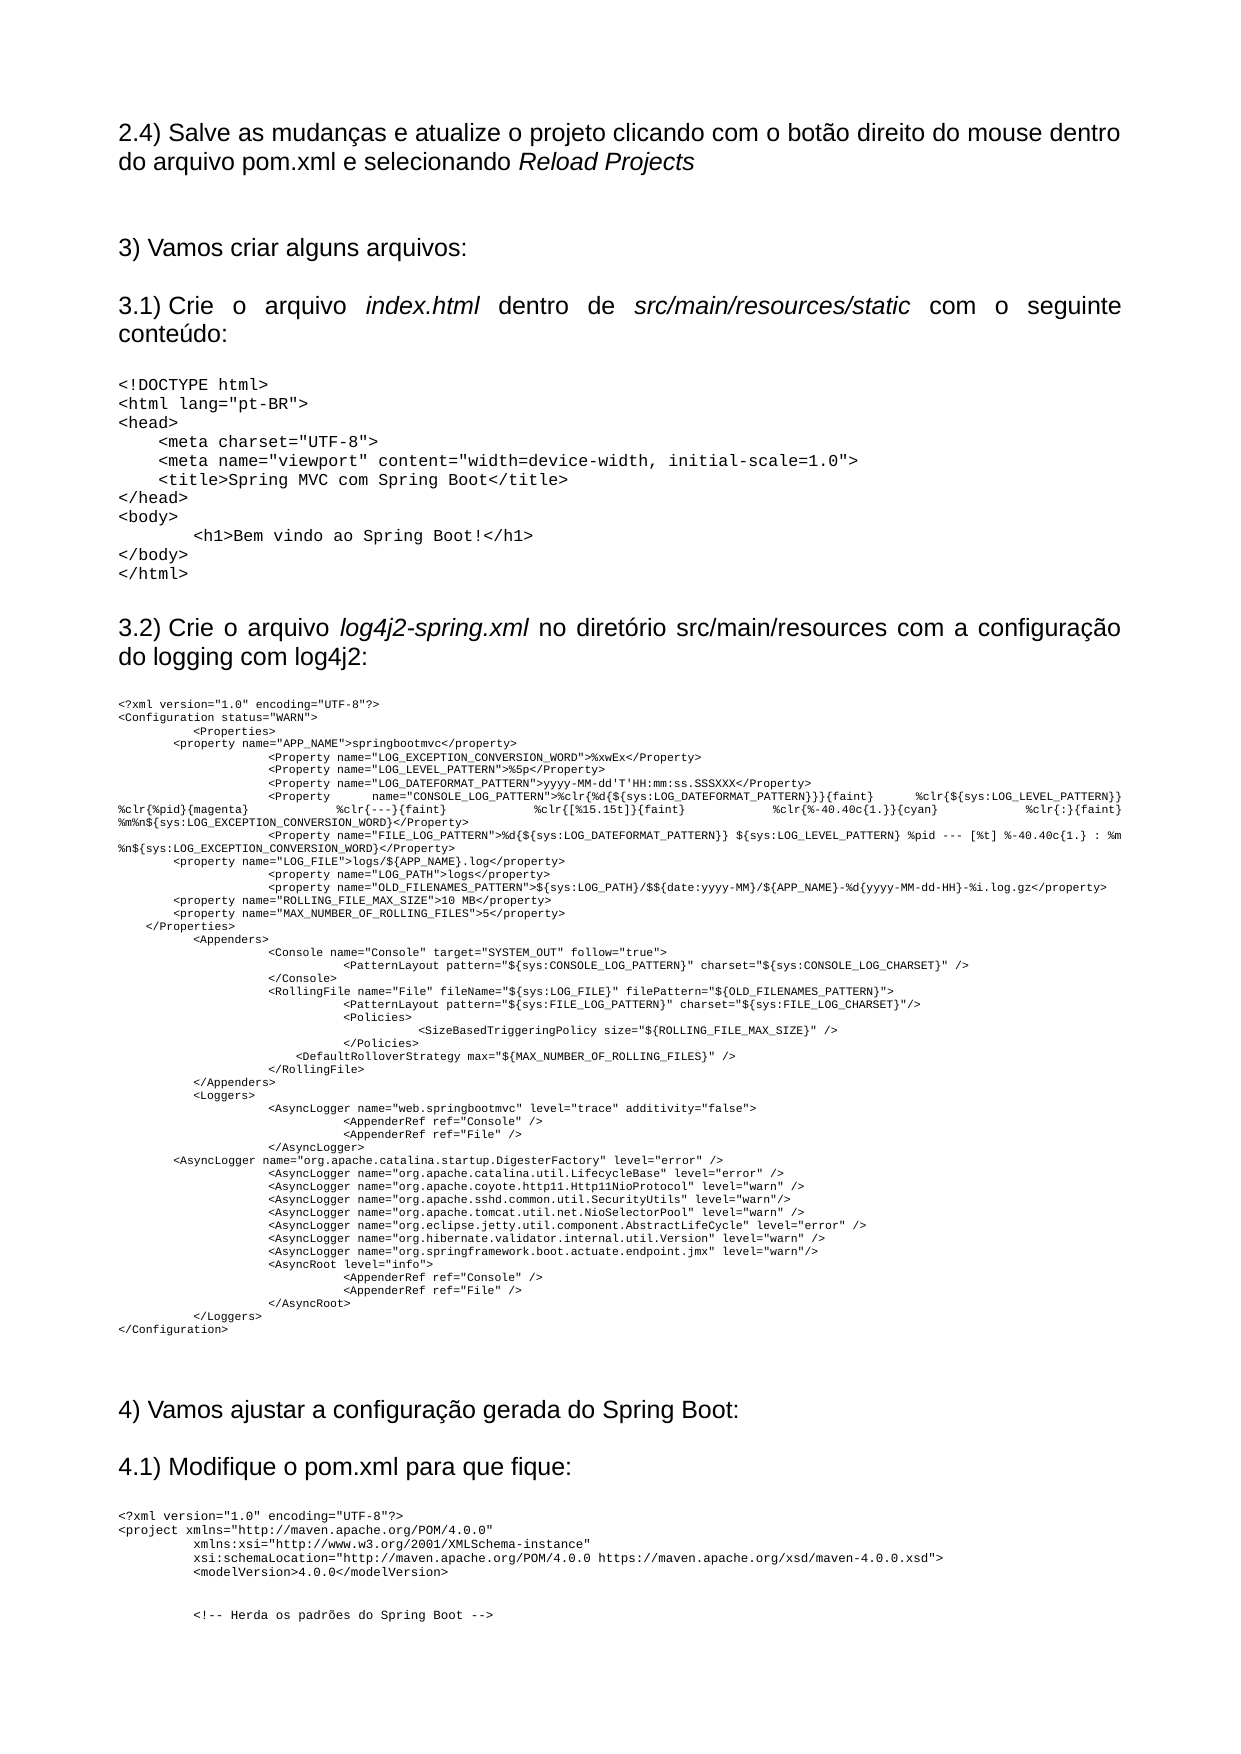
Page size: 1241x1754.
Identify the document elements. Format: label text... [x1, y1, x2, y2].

text <property name="ROLLING_FILE_MAX_SIZE">10 MB</property> [118, 894, 1122, 908]
text </Configuration> [118, 1324, 1122, 1337]
text <body> [118, 509, 1122, 528]
list Modifique o pom.xml para que fique: [118, 1452, 1122, 1481]
text <AsyncLogger name="org.apache.catalina.startup.DigesterFactory" level="error" /> [118, 1155, 1122, 1168]
text <Property name="LOG_DATEFORMAT_PATTERN">yyyy-MM-dd'T'HH:mm:ss.SSSXXX</Property> [118, 777, 1122, 790]
text <project xmlns="http://maven.apache.org/POM/4.0.0" [118, 1524, 1122, 1538]
text <RollingFile name="File" fileName="${sys:LOG_FILE}" filePattern="${OLD_FILENAMES_PATTERN}"> [118, 986, 1122, 999]
text <AppenderRef ref="File" /> [118, 1129, 1122, 1142]
text <property name="OLD_FILENAMES_PATTERN">${sys:LOG_PATH}/$${date:yyyy-MM}/${APP_NAME}-%d{yyyy-MM-dd-HH}-%i.log.gz</property> [118, 882, 1122, 894]
text <AsyncLogger name="org.apache.sshd.common.util.SecurityUtils" level="warn"/> [118, 1194, 1122, 1207]
text </AsyncRoot> [118, 1298, 1122, 1311]
text <property name="LOG_PATH">logs</property> [118, 868, 1122, 882]
text <meta name="viewport" content="width=device-width, initial-scale=1.0"> [118, 452, 1122, 471]
text <!DOCTYPE html> [118, 377, 1122, 396]
text <AsyncLogger name="org.hibernate.validator.internal.util.Version" level="warn" /> [118, 1233, 1122, 1246]
text <PatternLayout pattern="${sys:CONSOLE_LOG_PATTERN}" charset="${sys:CONSOLE_LOG_CHARSET}" /> [118, 960, 1122, 973]
text <meta charset="UTF-8"> [118, 433, 1122, 452]
text <AsyncLogger name="web.springbootmvc" level="trace" additivity="false"> [118, 1103, 1122, 1116]
text <Property name="LOG_EXCEPTION_CONVERSION_WORD">%xwEx</Property> [118, 751, 1122, 764]
text <AsyncRoot level="info"> [118, 1259, 1122, 1272]
text </Policies> [118, 1038, 1122, 1051]
text <Configuration status="WARN"> [118, 712, 1122, 725]
text </Appenders> [118, 1077, 1122, 1090]
text <Property name="LOG_LEVEL_PATTERN">%5p</Property> [118, 764, 1122, 777]
text <?xml version="1.0" encoding="UTF-8"?> [118, 699, 1122, 712]
text </body> [118, 547, 1122, 565]
text <DefaultRolloverStrategy max="${MAX_NUMBER_OF_ROLLING_FILES}" /> [118, 1051, 1122, 1064]
text <Properties> [118, 725, 1122, 738]
text <AsyncLogger name="org.apache.coyote.http11.Http11NioProtocol" level="warn" /> [118, 1181, 1122, 1194]
text <property name="MAX_NUMBER_OF_ROLLING_FILES">5</property> [118, 908, 1122, 921]
text </head> [118, 490, 1122, 509]
list Salve as mudanças e atualize o projeto clicando com o botão direito do mouse dentro do arquivo pom.xml e selecionando Reload Projects [118, 118, 1122, 176]
text </Loggers> [118, 1311, 1122, 1324]
text <h1>Bem vindo ao Spring Boot!</h1> [118, 528, 1122, 547]
text </RollingFile> [118, 1064, 1122, 1077]
list Crie o arquivo index.html dentro de src/main/resources/static com o seguinte conteúdo: [118, 291, 1122, 348]
text <Loggers> [118, 1090, 1122, 1103]
text <property name="APP_NAME">springbootmvc</property> [118, 738, 1122, 751]
text <Property name="FILE_LOG_PATTERN">%d{${sys:LOG_DATEFORMAT_PATTERN}} ${sys:LOG_LEVEL_PATTERN} %pid --- [%t] %-40.40c{1.} : %m%n${sys:LOG_EXCEPTION_CONVERSION_WORD}</Property> [118, 829, 1122, 856]
text <AppenderRef ref="Console" /> [118, 1272, 1122, 1285]
text <Console name="Console" target="SYSTEM_OUT" follow="true"> [118, 947, 1122, 960]
text <AsyncLogger name="org.springframework.boot.actuate.endpoint.jmx" level="warn"/> [118, 1246, 1122, 1259]
text <head> [118, 414, 1122, 433]
text <Policies> [118, 1012, 1122, 1025]
text <html lang="pt-BR"> [118, 396, 1122, 414]
text xmlns:xsi="http://www.w3.org/2001/XMLSchema-instance" [118, 1538, 1122, 1552]
text <?xml version="1.0" encoding="UTF-8"?> [118, 1510, 1122, 1524]
list Vamos ajustar a configuração gerada do Spring Boot: [118, 1395, 1122, 1423]
text <AsyncLogger name="org.apache.catalina.util.LifecycleBase" level="error" /> [118, 1168, 1122, 1181]
text <AsyncLogger name="org.apache.tomcat.util.net.NioSelectorPool" level="warn" /> [118, 1207, 1122, 1220]
text <AsyncLogger name="org.eclipse.jetty.util.component.AbstractLifeCycle" level="error" /> [118, 1220, 1122, 1233]
text <PatternLayout pattern="${sys:FILE_LOG_PATTERN}" charset="${sys:FILE_LOG_CHARSET}"/> [118, 999, 1122, 1012]
text <title>Spring MVC com Spring Boot</title> [118, 471, 1122, 490]
text <property name="LOG_FILE">logs/${APP_NAME}.log</property> [118, 856, 1122, 868]
text </AsyncLogger> [118, 1142, 1122, 1155]
text <AppenderRef ref="Console" /> [118, 1116, 1122, 1129]
list Vamos criar alguns arquivos: [118, 233, 1122, 262]
list Crie o arquivo log4j2-spring.xml no diretório src/main/resources com a configuração do logging com log4j2: [118, 613, 1122, 671]
text </Console> [118, 973, 1122, 986]
text </html> [118, 565, 1122, 584]
text <SizeBasedTriggeringPolicy size="${ROLLING_FILE_MAX_SIZE}" /> [118, 1025, 1122, 1038]
text </Properties> [118, 921, 1122, 934]
text <Appenders> [118, 934, 1122, 947]
text <AppenderRef ref="File" /> [118, 1285, 1122, 1298]
text <modelVersion>4.0.0</modelVersion> [118, 1566, 1122, 1581]
text <!-- Herda os padrões do Spring Boot --> [118, 1609, 1122, 1623]
text xsi:schemaLocation="http://maven.apache.org/POM/4.0.0 https://maven.apache.org/xsd/maven-4.0.0.xsd"> [118, 1552, 1122, 1566]
text <Property name="CONSOLE_LOG_PATTERN">%clr{%d{${sys:LOG_DATEFORMAT_PATTERN}}}{faint} %clr{${sys:LOG_LEVEL_PATTERN}} %clr{%pid}{magenta} %clr{---}{faint} %clr{[%15.15t]}{faint} %clr{%-40.40c{1.}}{cyan} %clr{:}{faint} %m%n${sys:LOG_EXCEPTION_CONVERSION_WORD}</Property> [118, 790, 1122, 829]
